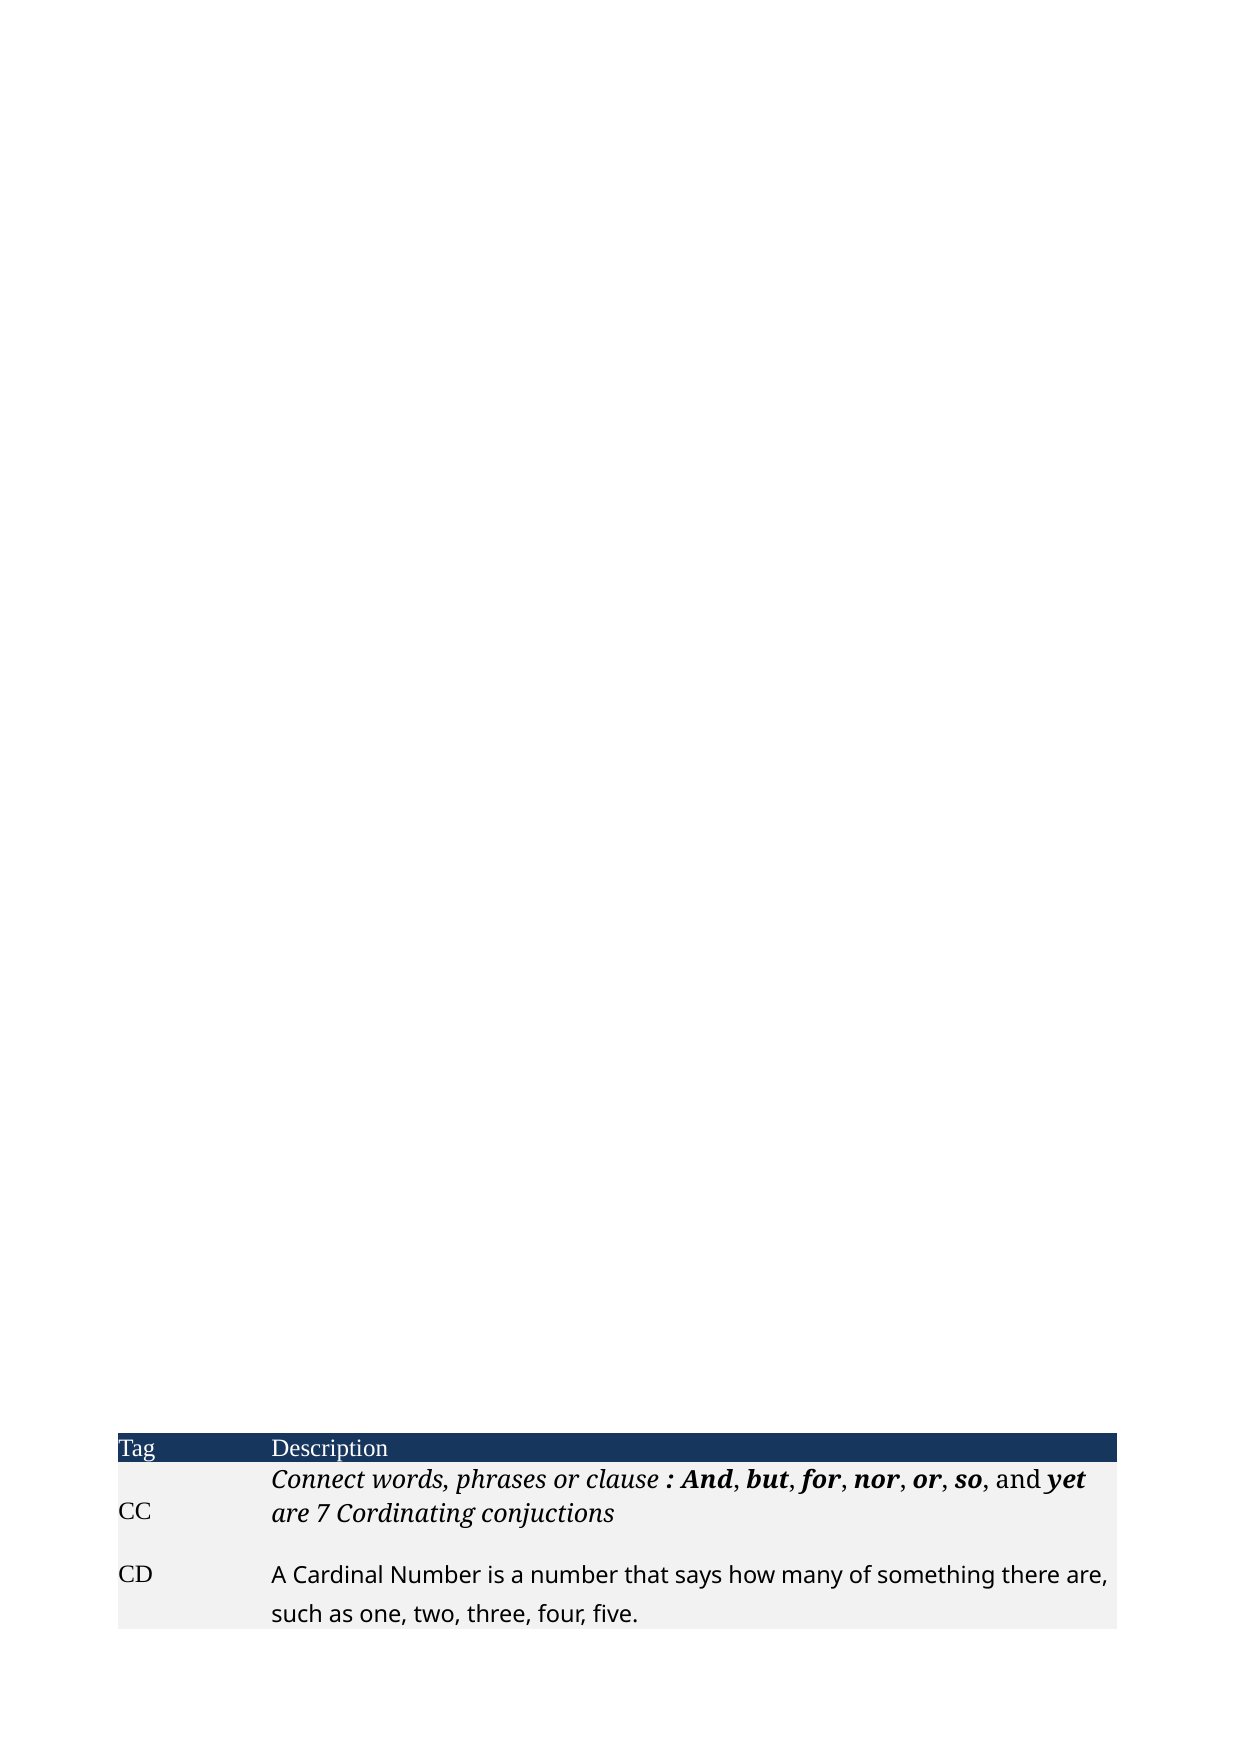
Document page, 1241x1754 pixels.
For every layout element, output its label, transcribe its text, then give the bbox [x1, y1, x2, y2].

table_header Description [271, 1433, 1117, 1462]
table_cell Connect words, phrases or clause : And, but, for, nor, or, so, and yet are 7 Cordinating conjuctions [271, 1462, 1117, 1559]
table_cell A Cardinal Number is a number that says how many of something there are, such as one, two, three, four, five. [271, 1559, 1117, 1629]
table_header Tag [118, 1433, 271, 1462]
table_cell CC [118, 1462, 271, 1559]
table_cell CD [118, 1559, 271, 1629]
